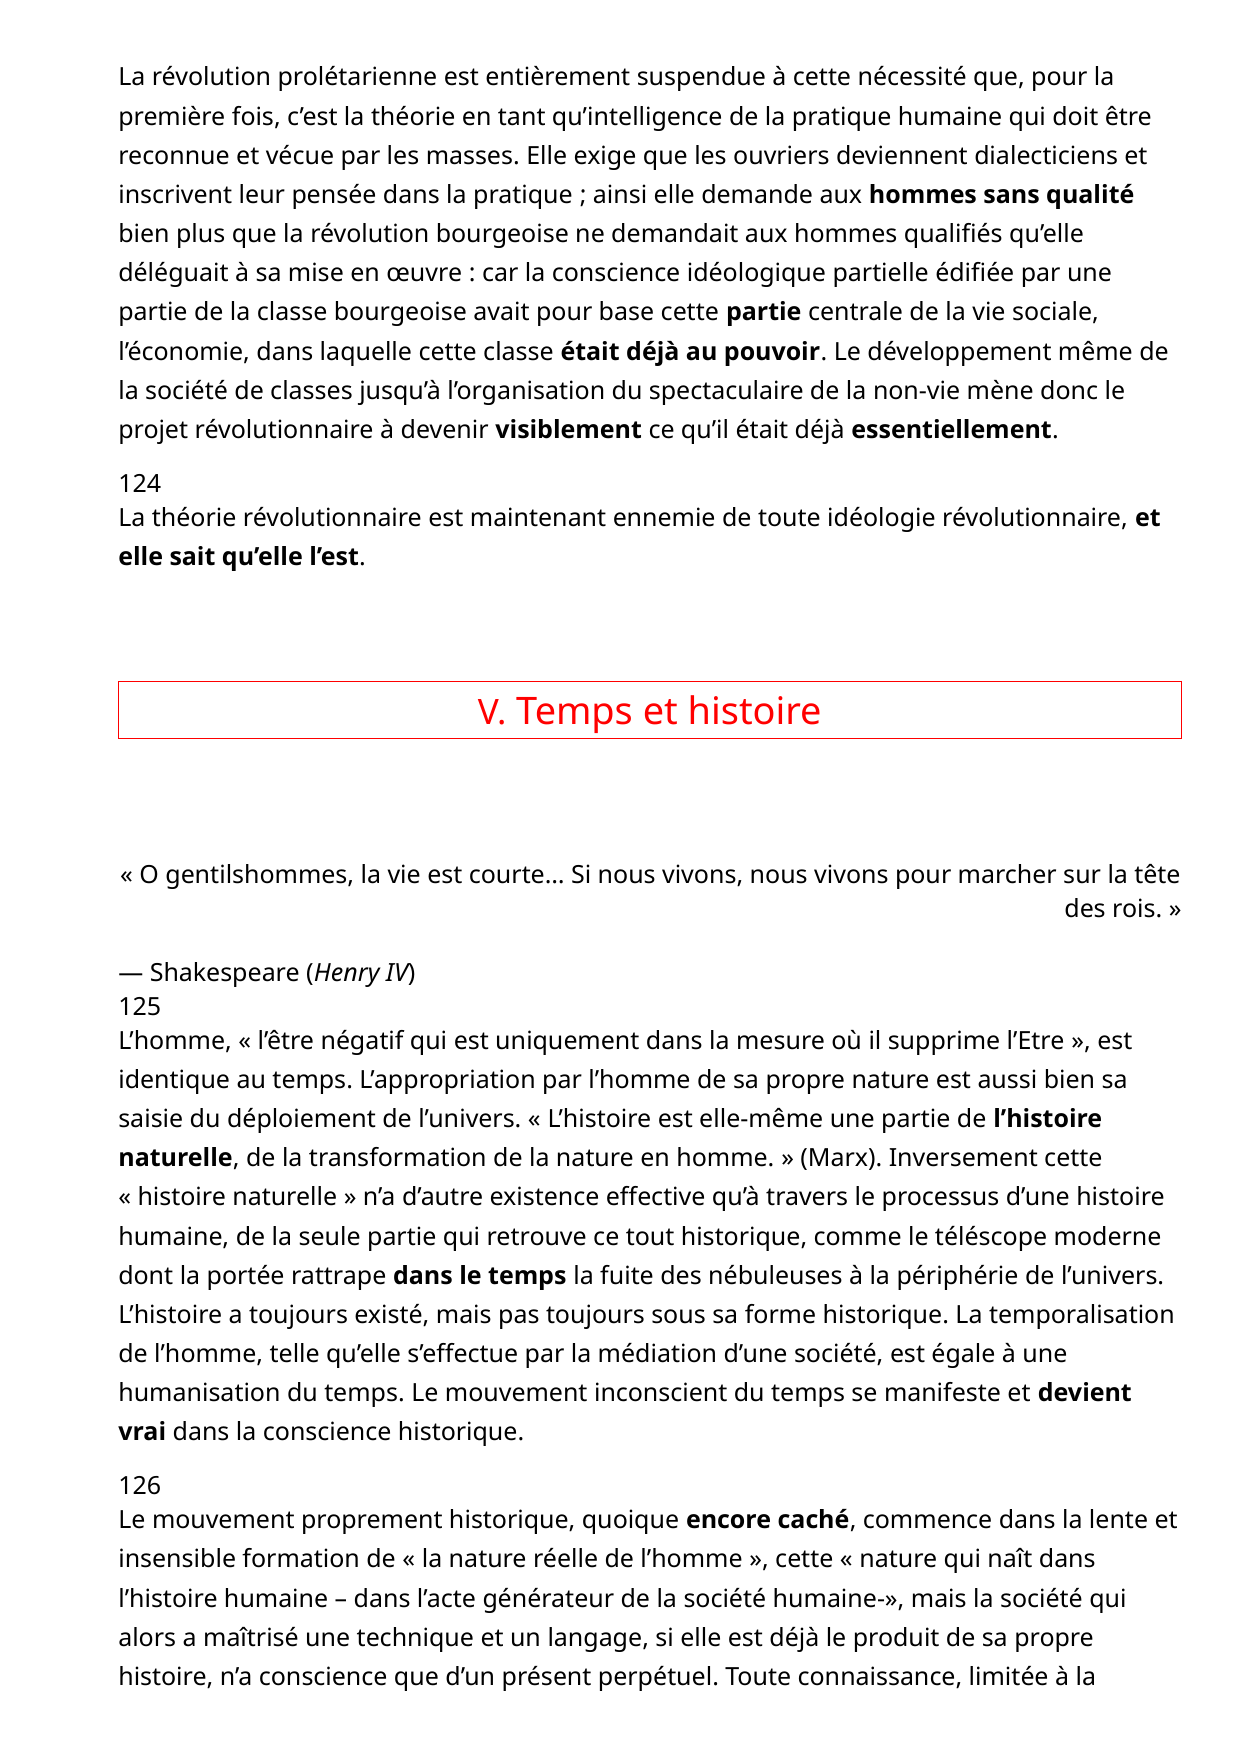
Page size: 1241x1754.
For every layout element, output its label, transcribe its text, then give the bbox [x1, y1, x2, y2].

text L’homme, « l’être négatif qui est uniquement dans la mesure où il supprime l’Etre », est identique au temps. L’appropriation par l’homme de sa propre nature est aussi bien sa saisie du déploiement de l’univers. « L’histoire est elle-même une partie de l’histoire naturelle, de la transformation de la nature en homme. » (Marx). Inversement cette « histoire naturelle » n’a d’autre existence effective qu’à travers le processus d’une histoire humaine, de la seule partie qui retrouve ce tout historique, comme le téléscope moderne dont la portée rattrape dans le temps la fuite des nébuleuses à la périphérie de l’univers. L’histoire a toujours existé, mais pas toujours sous sa forme historique. La temporalisation de l’homme, telle qu’elle s’effectue par la médiation d’une société, est égale à une humanisation du temps. Le mouvement inconscient du temps se manifeste et devient vrai dans la conscience historique. [118, 1022, 1181, 1448]
text La théorie révolutionnaire est maintenant ennemie de toute idéologie révolutionnaire, et elle sait qu’elle l’est. [118, 499, 1181, 573]
text 124 [118, 465, 1181, 499]
text 125 [118, 988, 1181, 1022]
text — Shakespeare (Henry IV) [118, 954, 1181, 988]
text Le mouvement proprement historique, quoique encore caché, commence dans la lente et insensible formation de « la nature réelle de l’homme », cette « nature qui naît dans l’histoire humaine – dans l’acte générateur de la société humaine-», mais la société qui alors a maîtrisé une technique et un langage, si elle est déjà le produit de sa propre histoire, n’a conscience que d’un présent perpétuel. Toute connaissance, limitée à la [118, 1502, 1181, 1693]
text La révolution prolétarienne est entièrement suspendue à cette nécessité que, pour la première fois, c’est la théorie en tant qu’intelligence de la pratique humaine qui doit être reconnue et vécue par les masses. Elle exige que les ouvriers deviennent dialecticiens et inscrivent leur pensée dans la pratique ; ainsi elle demande aux hommes sans qualité bien plus que la révolution bourgeoise ne demandait aux hommes qualifiés qu’elle déléguait à sa mise en œuvre : car la conscience idéologique partielle édifiée par une partie de la classe bourgeoise avait pour base cette partie centrale de la vie sociale, l’économie, dans laquelle cette classe était déjà au pouvoir. Le développement même de la société de classes jusqu’à l’organisation du spectaculaire de la non-vie mène donc le projet révolutionnaire à devenir visiblement ce qu’il était déjà essentiellement. [118, 59, 1181, 446]
text 126 [118, 1468, 1181, 1502]
text « O gentilshommes, la vie est courte… Si nous vivons, nous vivons pour marcher sur la tête des rois. » [118, 857, 1181, 925]
subtitle V. Temps et histoire [119, 682, 1181, 738]
